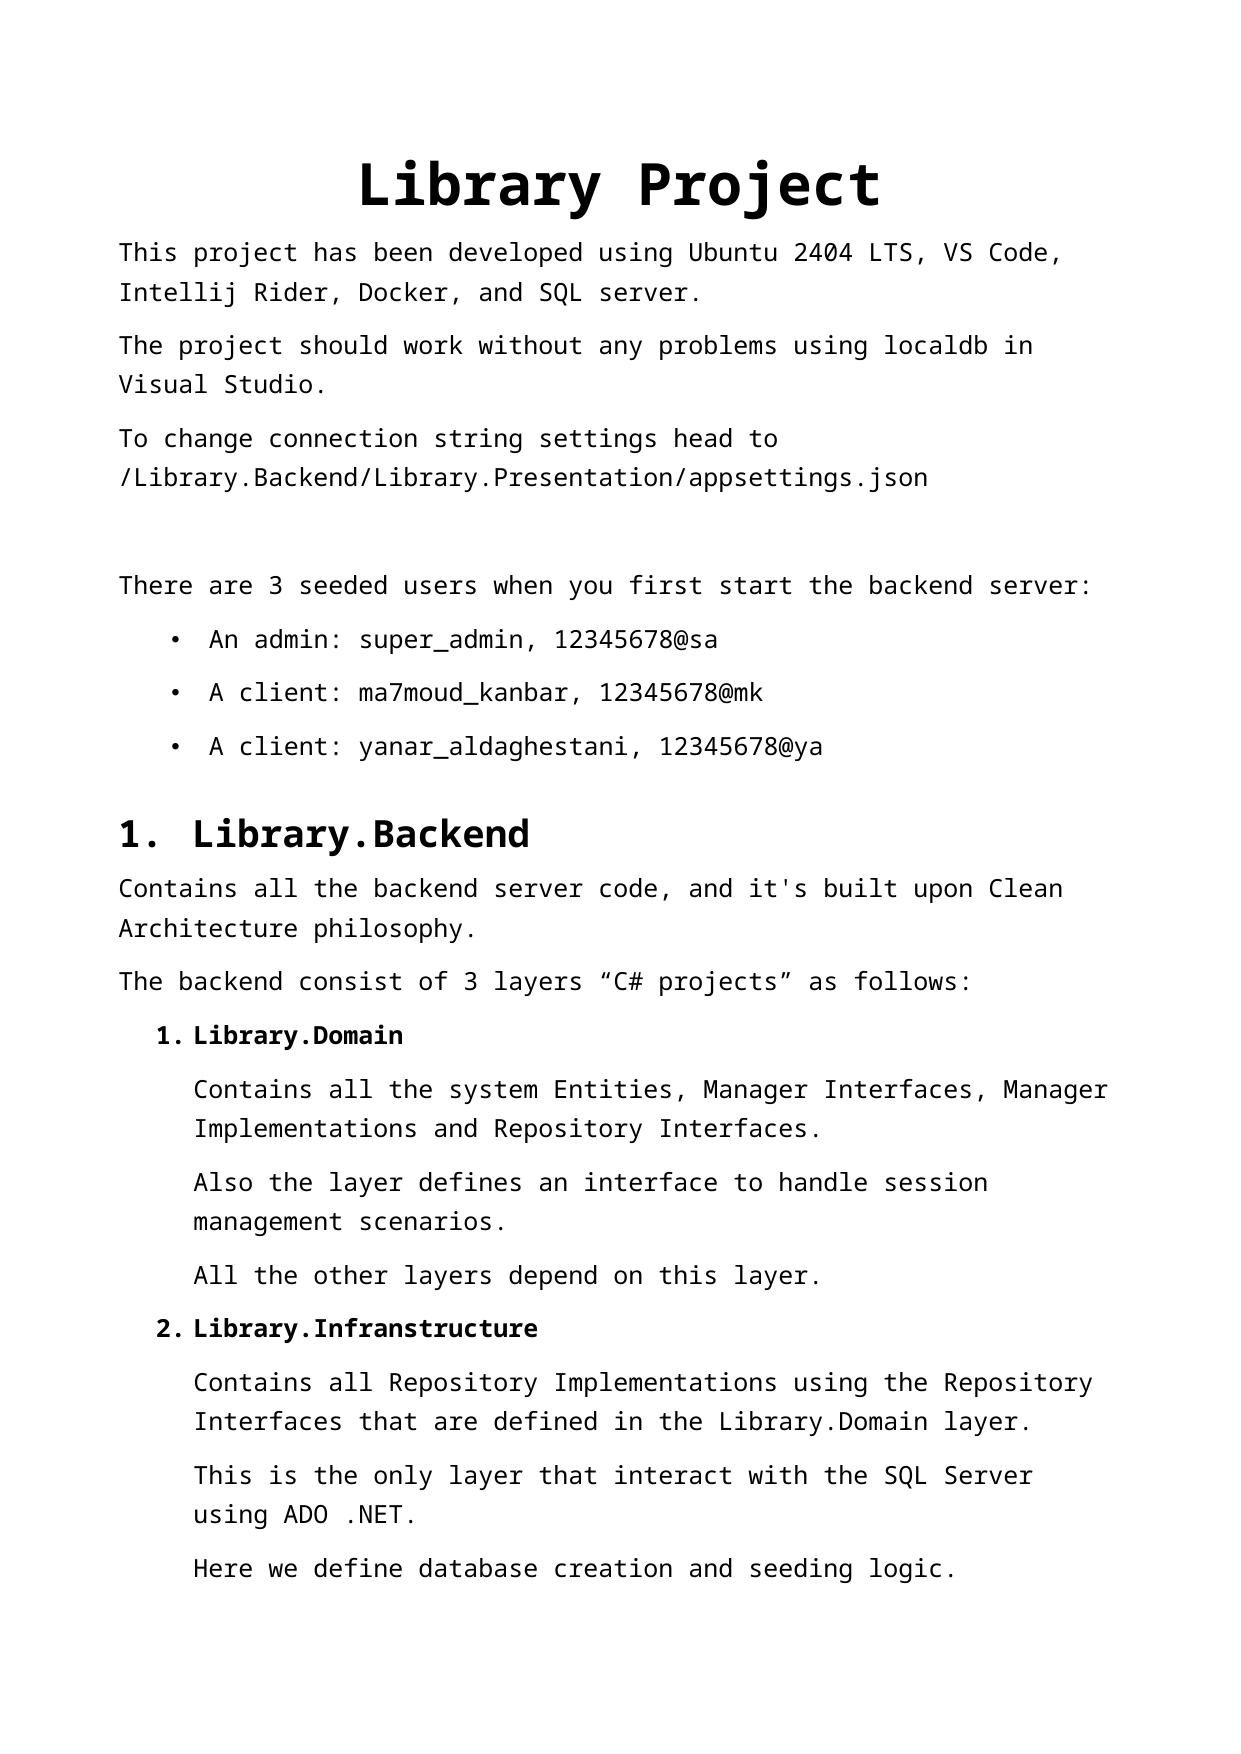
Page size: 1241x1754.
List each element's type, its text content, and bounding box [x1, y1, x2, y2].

text The project should work without any problems using localdb in Visual Studio. [118, 328, 1122, 401]
list A client: ma7moud_kanbar, 12345678@mk [171, 675, 1122, 709]
text Here we define database creation and seeding logic. [193, 1551, 1122, 1585]
list An admin: super_admin, 12345678@sa [171, 621, 1122, 655]
list Library.Infranstructure [156, 1311, 1122, 1345]
text There are 3 seeded users when you first start the backend server: [118, 568, 1122, 602]
list A client: yanar_aldaghestani, 12345678@ya [171, 729, 1122, 763]
text This project has been developed using Ubuntu 2404 LTS, VS Code, Intellij Rider, Docker, and SQL server. [118, 235, 1122, 308]
text Contains all the system Entities, Manager Interfaces, Manager Implementations and Repository Interfaces. [193, 1072, 1122, 1145]
list Library.Domain [156, 1018, 1122, 1052]
text Also the layer defines an interface to handle session management scenarios. [193, 1164, 1122, 1238]
text Contains all Repository Implementations using the Repository Interfaces that are defined in the Library.Domain layer. [193, 1365, 1122, 1438]
subtitle Library.Backend [118, 808, 1122, 859]
text This is the only layer that interact with the SQL Server using ADO .NET. [193, 1458, 1122, 1531]
text Contains all the backend server code, and it's built upon Clean Architecture philosophy. [118, 871, 1122, 944]
text To change connection string settings head to /Library.Backend/Library.Presentation/appsettings.json [118, 421, 1122, 494]
text All the other layers depend on this layer. [193, 1257, 1122, 1291]
text The backend consist of 3 layers “C# projects” as follows: [118, 964, 1122, 998]
title Library Project [118, 143, 1122, 223]
